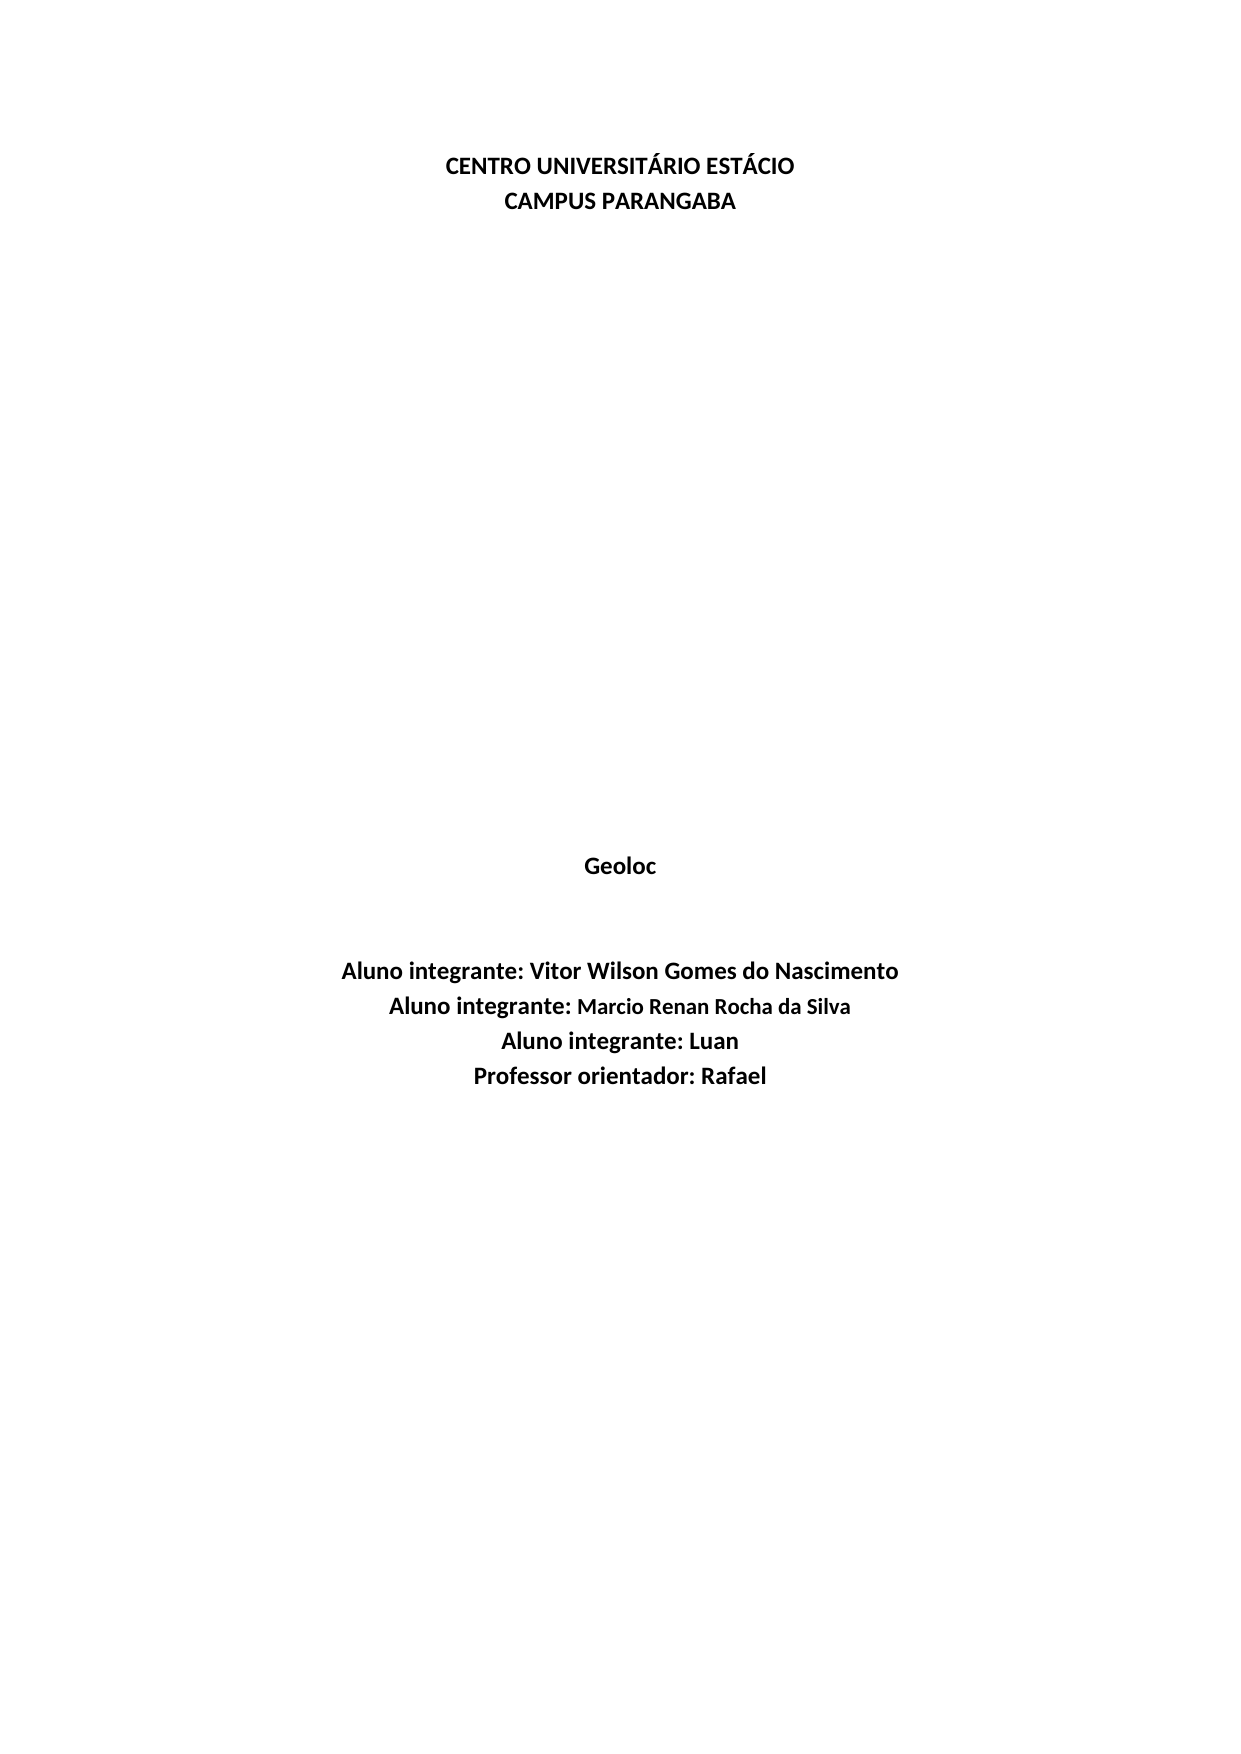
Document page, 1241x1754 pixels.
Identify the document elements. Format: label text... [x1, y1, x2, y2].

text Aluno integrante: Marcio Renan Rocha da Silva [150, 990, 1090, 1021]
text Professor orientador: Rafael [150, 1060, 1090, 1091]
text CENTRO UNIVERSITÁRIO ESTÁCIO [150, 150, 1090, 181]
text Geoloc [150, 850, 1090, 881]
text Aluno integrante: Vitor Wilson Gomes do Nascimento [150, 955, 1090, 986]
text CAMPUS PARANGABA [150, 185, 1090, 216]
text Aluno integrante: Luan [150, 1025, 1090, 1056]
